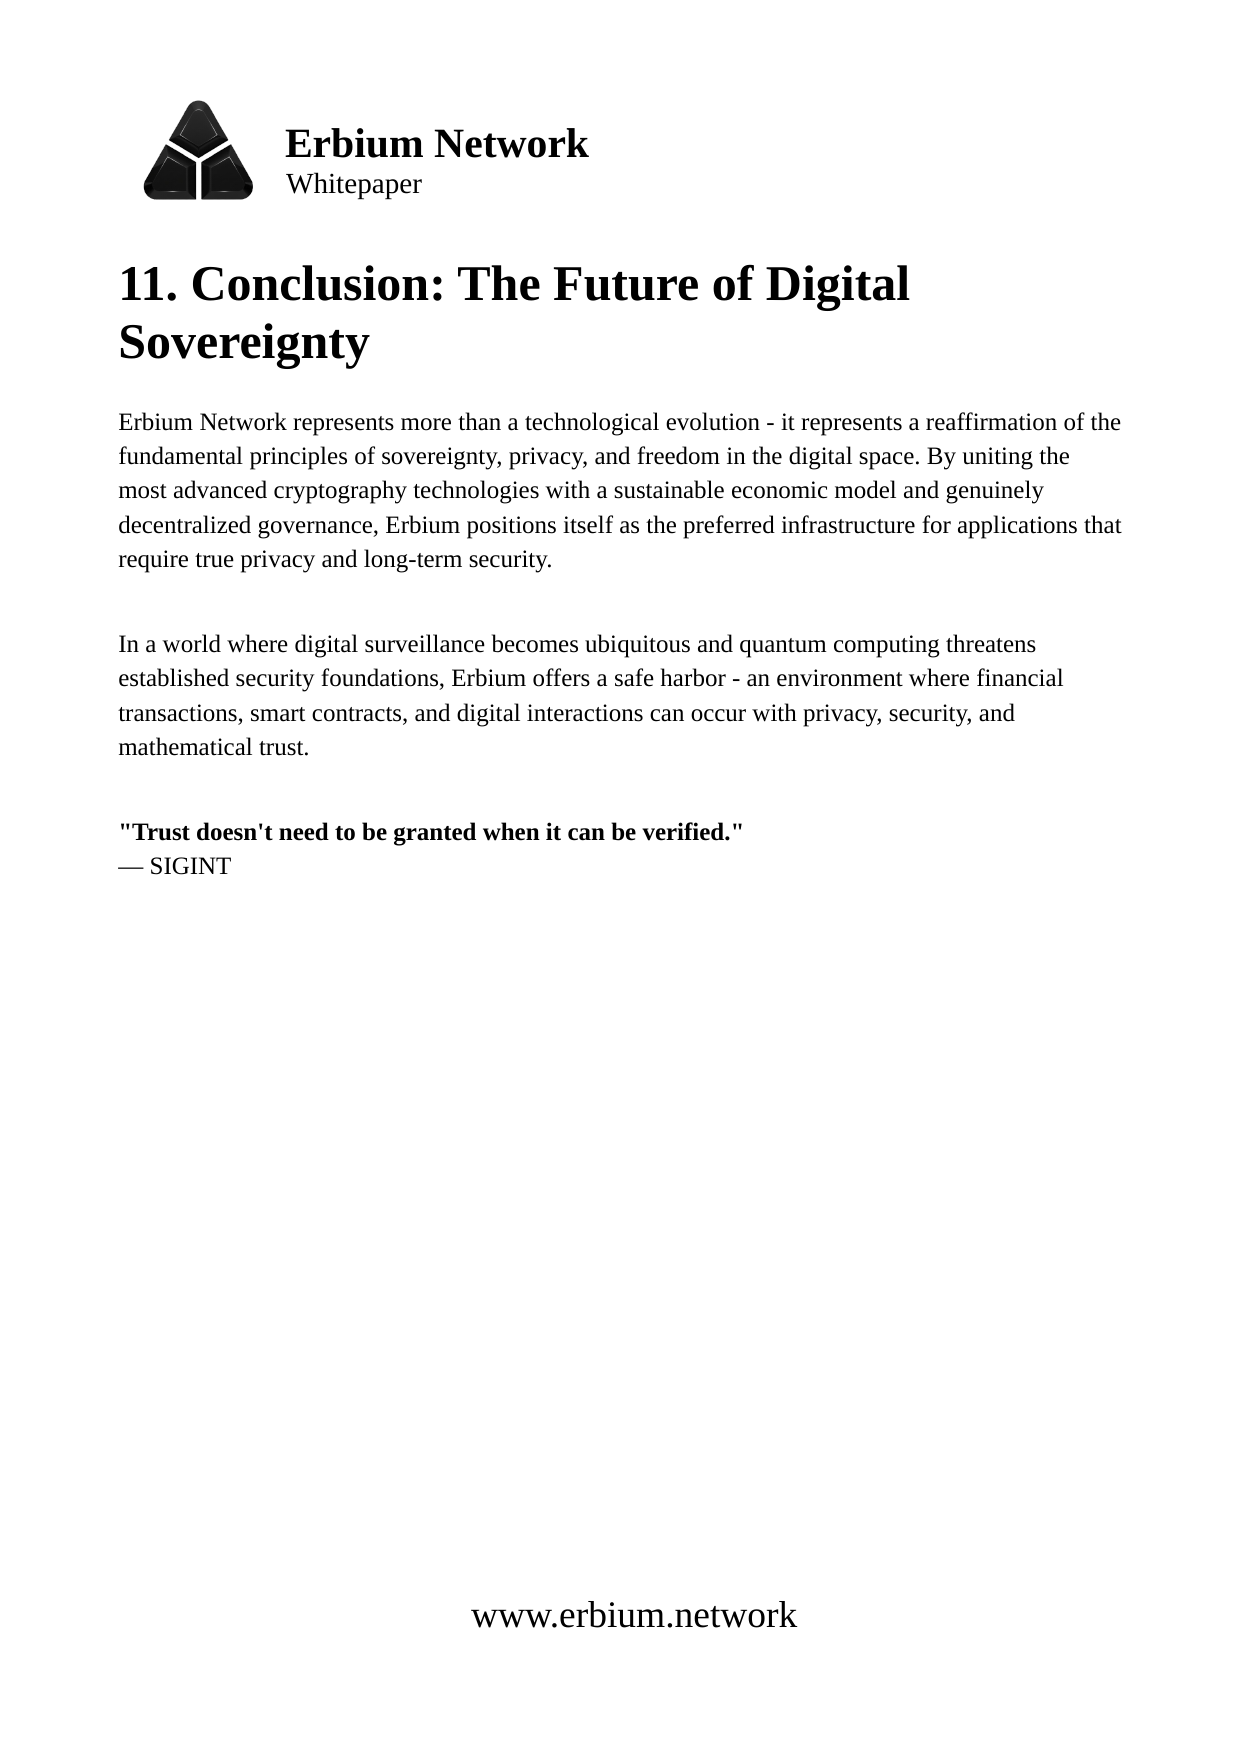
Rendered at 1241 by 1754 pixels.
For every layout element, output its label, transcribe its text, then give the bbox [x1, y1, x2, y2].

picture [119, 91, 280, 217]
subtitle 11. Conclusion: The Future of Digital Sovereignty [118, 254, 1122, 369]
text "Trust doesn't need to be granted when it can be verified." — SIGINT [118, 817, 1122, 880]
text Erbium Network represents more than a technological evolution - it represents a reaffirmation of the fundamental principles of sovereignty, privacy, and freedom in the digital space. By uniting the most advanced cryptography technologies with a sustainable economic model and genuinely decentralized governance, Erbium positions itself as the preferred infrastructure for applications that require true privacy and long-term security. [118, 407, 1122, 573]
text In a world where digital surveillance becomes ubiquitous and quantum computing threatens established security foundations, Erbium offers a safe harbor - an environment where financial transactions, smart contracts, and digital interactions can occur with privacy, security, and mathematical trust. [118, 629, 1122, 761]
